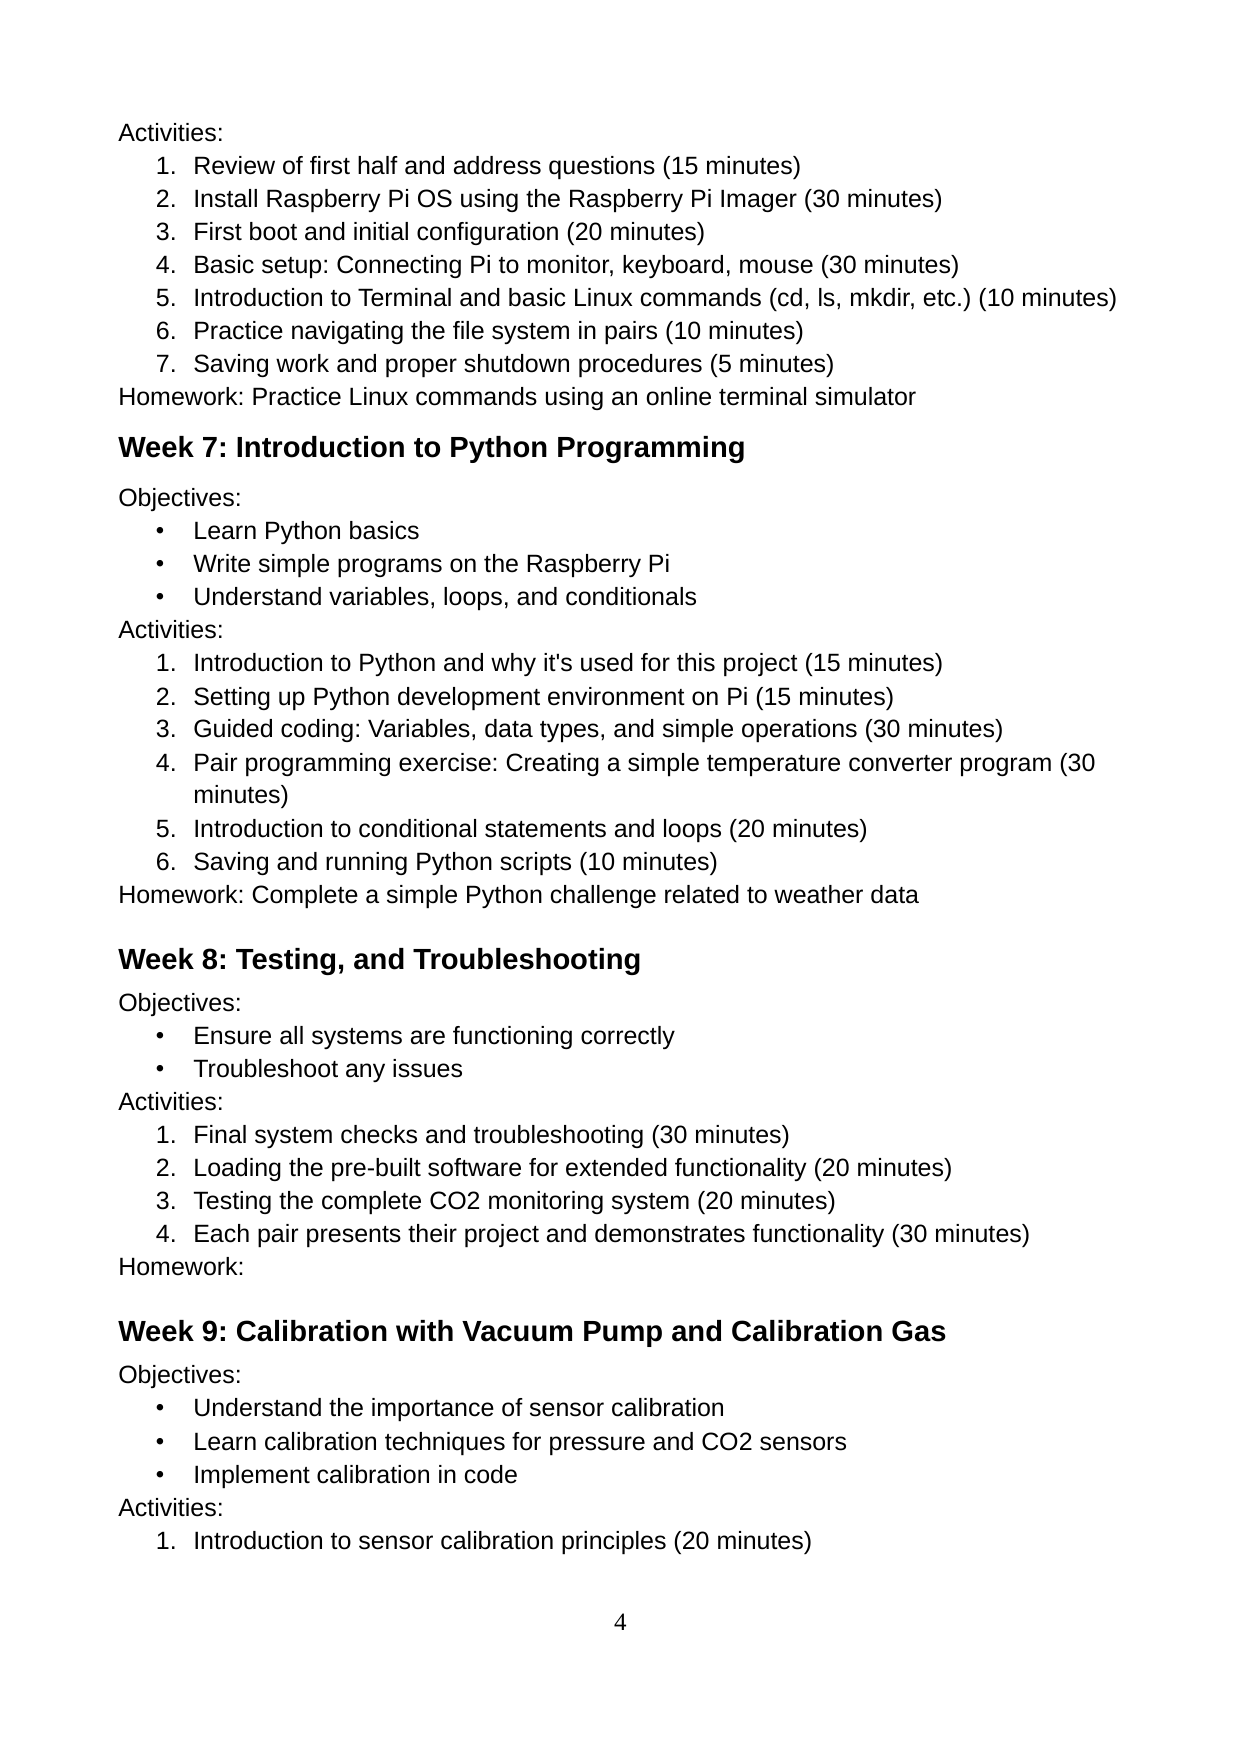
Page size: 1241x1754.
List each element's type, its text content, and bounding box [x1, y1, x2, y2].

list Understand variables, loops, and conditionals [156, 582, 1122, 611]
list Troubleshoot any issues [156, 1054, 1122, 1083]
list Introduction to Python and why it's used for this project (15 minutes) [156, 648, 1122, 677]
text Objectives: [118, 1360, 1122, 1389]
list Saving and running Python scripts (10 minutes) [156, 847, 1122, 875]
list Guided coding: Variables, data types, and simple operations (30 minutes) [156, 714, 1122, 743]
text Activities: [118, 1493, 1122, 1522]
list Understand the importance of sensor calibration [156, 1393, 1122, 1422]
text Homework: Practice Linux commands using an online terminal simulator [118, 382, 1122, 411]
list First boot and initial configuration (20 minutes) [156, 217, 1122, 246]
list Introduction to conditional statements and loops (20 minutes) [156, 813, 1122, 842]
subtitle Week 9: Calibration with Vacuum Pump and Calibration Gas [118, 1314, 1122, 1348]
list Implement calibration in code [156, 1460, 1122, 1488]
list Introduction to Terminal and basic Linux commands (cd, ls, mkdir, etc.) (10 minutes) [156, 283, 1122, 312]
list Basic setup: Connecting Pi to monitor, keyboard, mouse (30 minutes) [156, 250, 1122, 279]
list Learn calibration techniques for pressure and CO2 sensors [156, 1427, 1122, 1455]
subtitle Week 7: Introduction to Python Programming [118, 430, 1122, 463]
subtitle Week 8: Testing, and Troubleshooting [118, 942, 1122, 975]
list Introduction to sensor calibration principles (20 minutes) [156, 1526, 1122, 1554]
text Homework: Complete a simple Python challenge related to weather data [118, 879, 1122, 908]
list Learn Python basics [156, 516, 1122, 545]
list Saving work and proper shutdown procedures (5 minutes) [156, 349, 1122, 378]
list Install Raspberry Pi OS using the Raspberry Pi Imager (30 minutes) [156, 184, 1122, 213]
list Setting up Python development environment on Pi (15 minutes) [156, 681, 1122, 710]
list Each pair presents their project and demonstrates functionality (30 minutes) [156, 1219, 1122, 1248]
list Testing the complete CO2 monitoring system (20 minutes) [156, 1186, 1122, 1215]
list Pair programming exercise: Creating a simple temperature converter program (30 minutes) [156, 747, 1122, 809]
text Activities: [118, 118, 1122, 147]
list Loading the pre-built software for extended functionality (20 minutes) [156, 1153, 1122, 1182]
list Final system checks and troubleshooting (30 minutes) [156, 1120, 1122, 1149]
list Practice navigating the file system in pairs (10 minutes) [156, 316, 1122, 345]
list Write simple programs on the Raspberry Pi [156, 549, 1122, 578]
list Review of first half and address questions (15 minutes) [156, 151, 1122, 180]
list Ensure all systems are functioning correctly [156, 1021, 1122, 1050]
text Activities: [118, 615, 1122, 644]
text Activities: [118, 1087, 1122, 1116]
text Homework: [118, 1252, 1122, 1281]
text Objectives: [118, 483, 1122, 512]
text Objectives: [118, 988, 1122, 1017]
